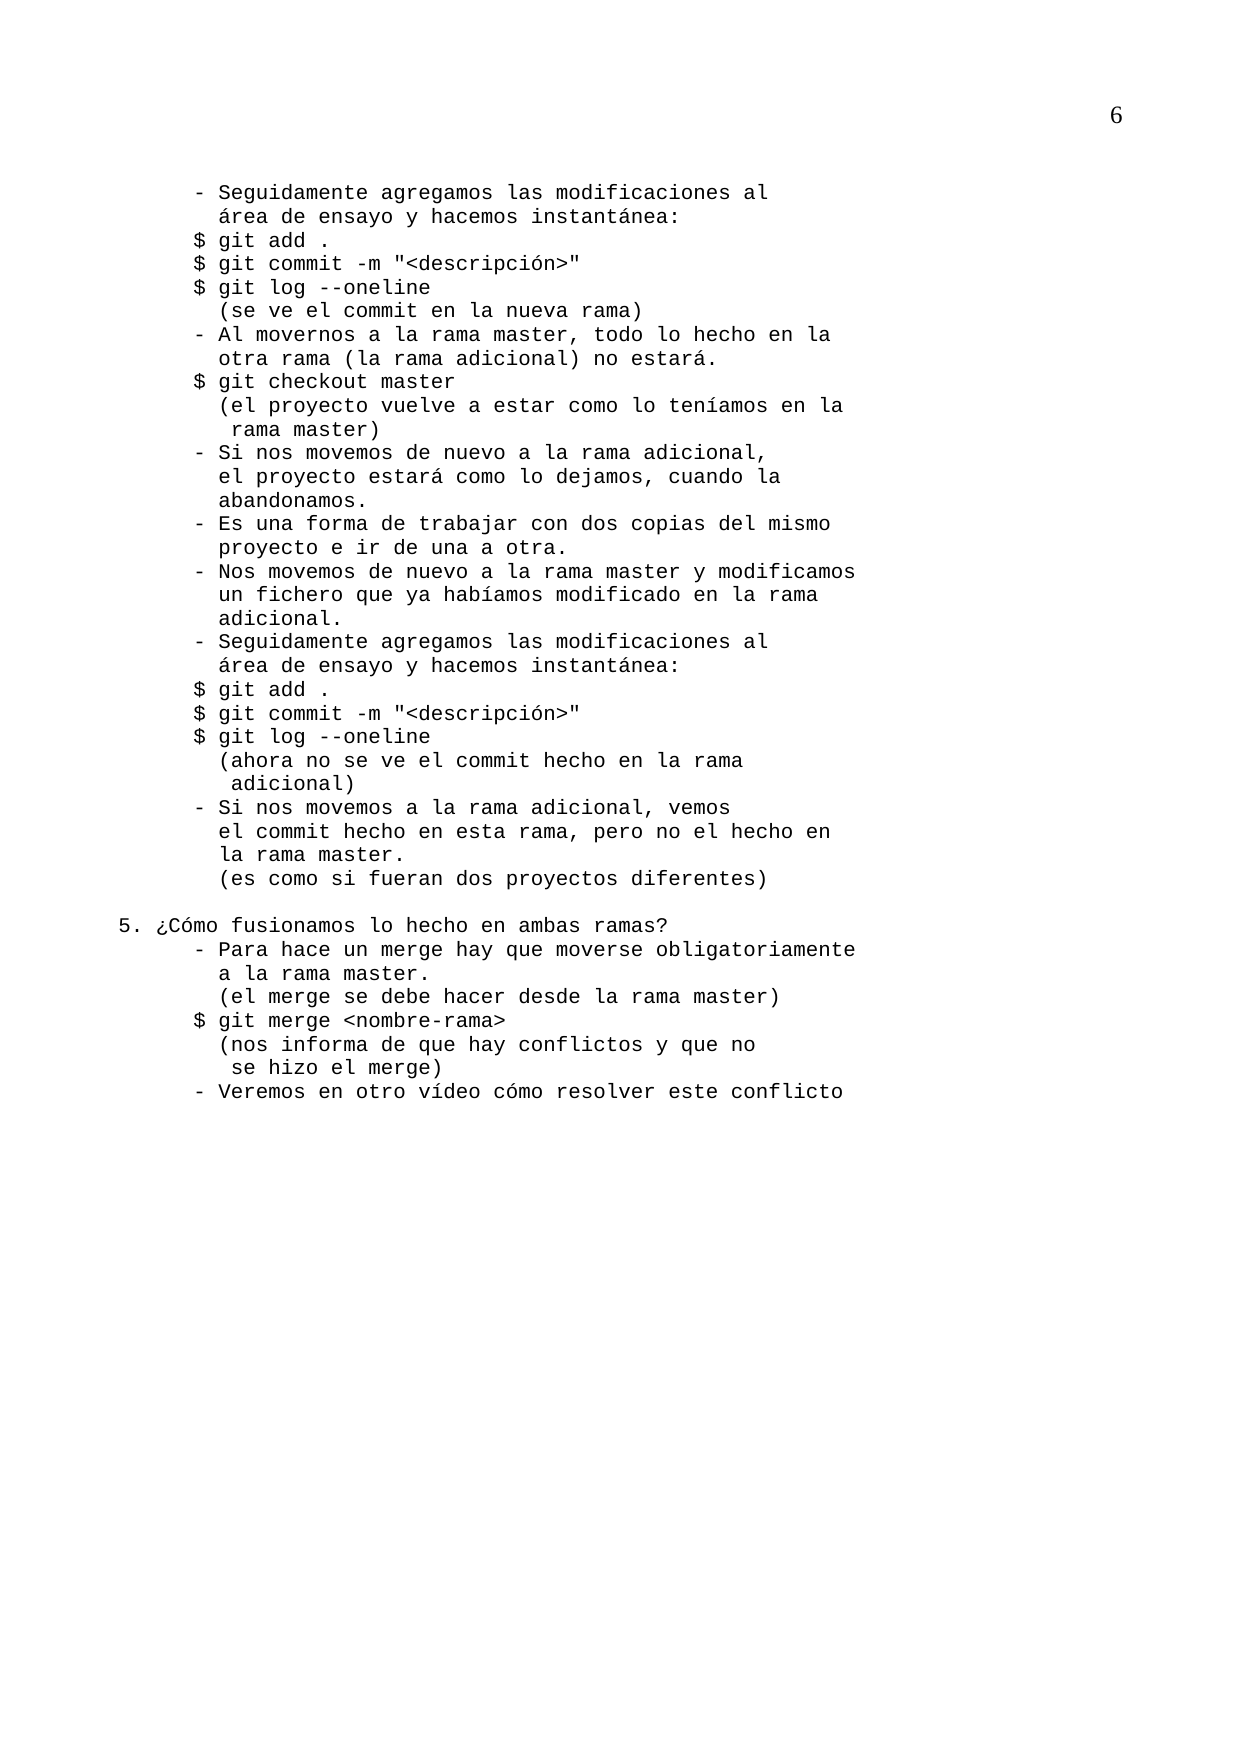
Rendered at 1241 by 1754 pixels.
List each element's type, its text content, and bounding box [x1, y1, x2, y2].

text $ git commit -m "<descripción>" [118, 702, 1122, 726]
text - Nos movemos de nuevo a la rama master y modificamos [118, 561, 1122, 584]
text área de ensayo y hacemos instantánea: [118, 655, 1122, 679]
text $ git merge <nombre-rama> [118, 1010, 1122, 1033]
text rama master) [118, 419, 1122, 442]
text área de ensayo y hacemos instantánea: [118, 206, 1122, 229]
text - Seguidamente agregamos las modificaciones al [118, 182, 1122, 206]
text - Si nos movemos de nuevo a la rama adicional, [118, 442, 1122, 466]
text (ahora no se ve el commit hecho en la rama [118, 750, 1122, 773]
text (el proyecto vuelve a estar como lo teníamos en la [118, 395, 1122, 419]
text $ git add . [118, 229, 1122, 253]
text (es como si fueran dos proyectos diferentes) [118, 868, 1122, 892]
text $ git log --oneline [118, 726, 1122, 750]
text $ git commit -m "<descripción>" [118, 253, 1122, 277]
text adicional. [118, 608, 1122, 632]
text - Veremos en otro vídeo cómo resolver este conflicto [118, 1081, 1122, 1104]
text $ git log --oneline [118, 277, 1122, 301]
text (el merge se debe hacer desde la rama master) [118, 986, 1122, 1010]
text el proyecto estará como lo dejamos, cuando la [118, 466, 1122, 490]
text proyecto e ir de una a otra. [118, 537, 1122, 561]
text (se ve el commit en la nueva rama) [118, 301, 1122, 324]
text 5. ¿Cómo fusionamos lo hecho en ambas ramas? [118, 915, 1122, 939]
text adicional) [118, 773, 1122, 797]
text $ git checkout master [118, 371, 1122, 395]
text se hizo el merge) [118, 1057, 1122, 1081]
text otra rama (la rama adicional) no estará. [118, 348, 1122, 371]
text la rama master. [118, 844, 1122, 868]
text (nos informa de que hay conflictos y que no [118, 1033, 1122, 1057]
text $ git add . [118, 679, 1122, 702]
text el commit hecho en esta rama, pero no el hecho en [118, 821, 1122, 844]
text - Si nos movemos a la rama adicional, vemos [118, 797, 1122, 821]
text - Seguidamente agregamos las modificaciones al [118, 632, 1122, 655]
text a la rama master. [118, 963, 1122, 986]
text abandonamos. [118, 490, 1122, 513]
text - Para hace un merge hay que moverse obligatoriamente [118, 939, 1122, 963]
text - Al movernos a la rama master, todo lo hecho en la [118, 324, 1122, 348]
text un fichero que ya habíamos modificado en la rama [118, 584, 1122, 608]
text - Es una forma de trabajar con dos copias del mismo [118, 513, 1122, 537]
